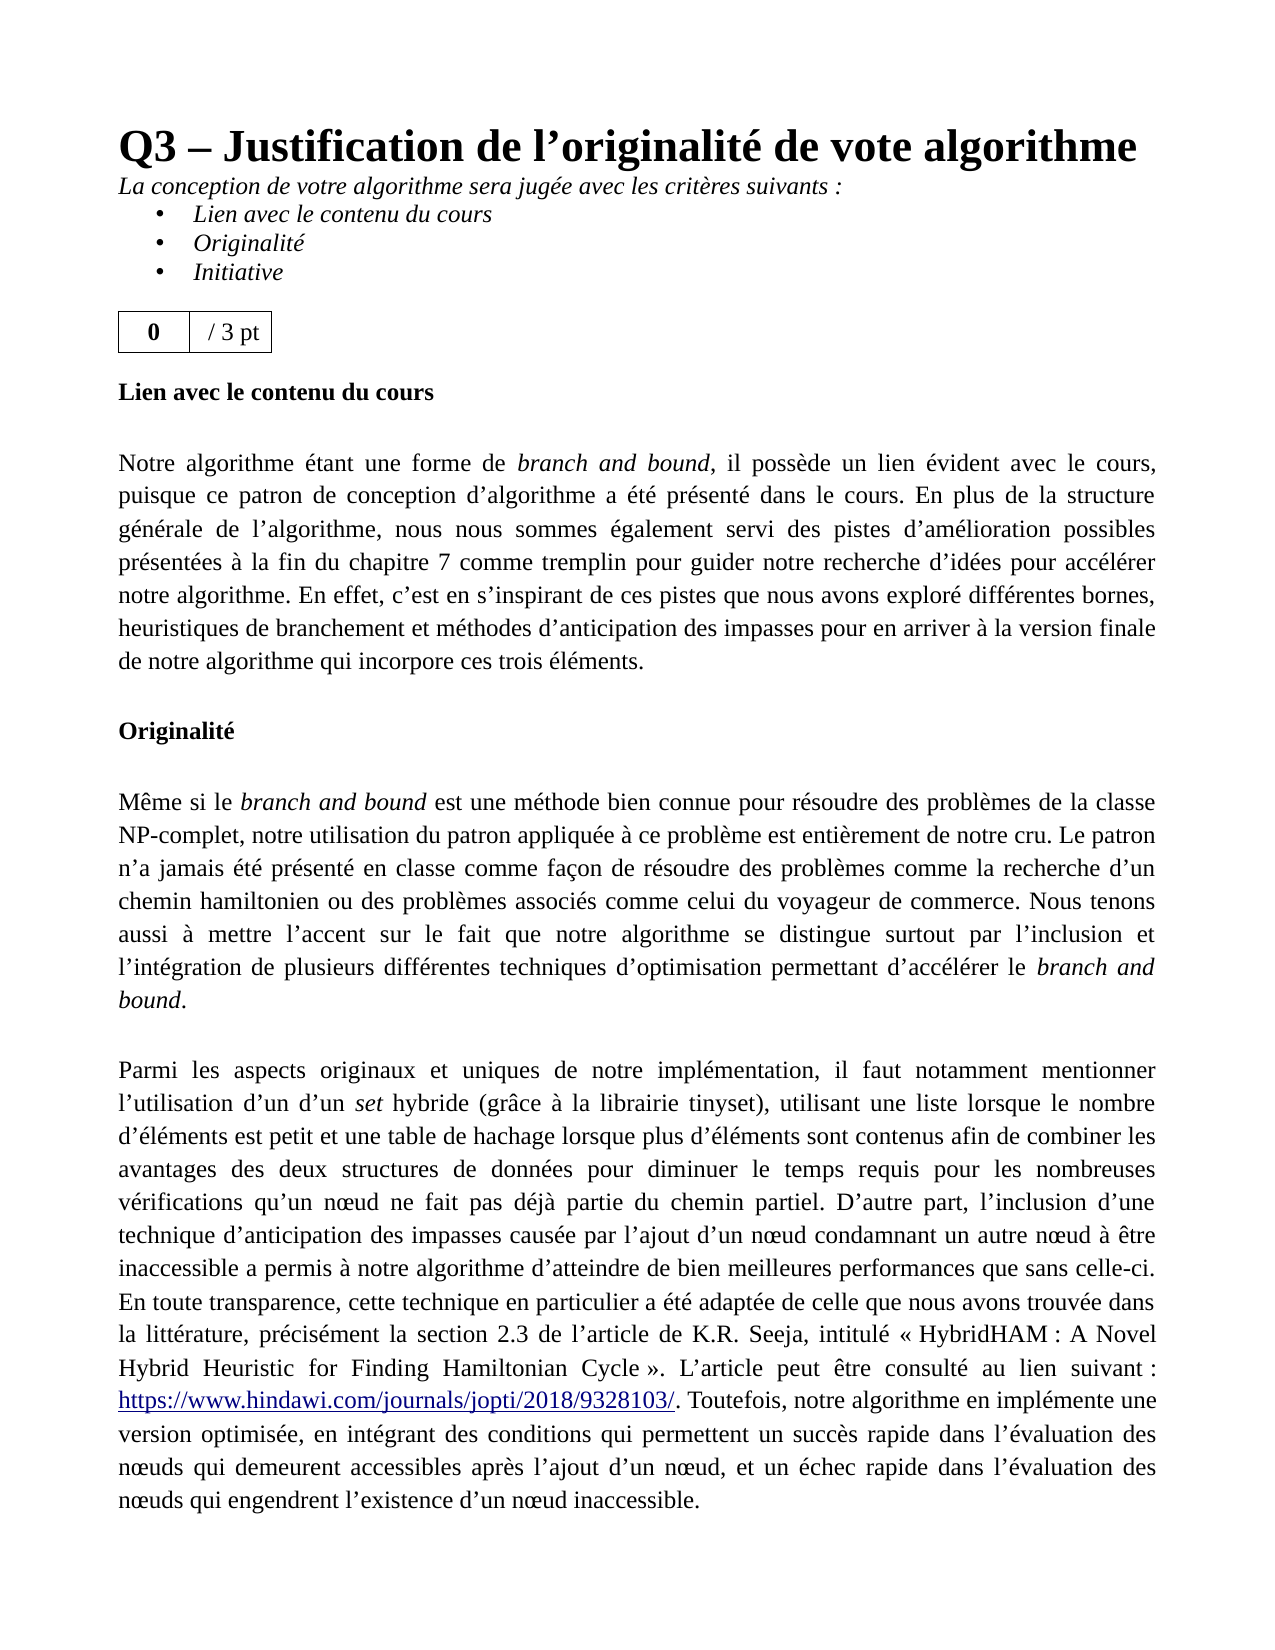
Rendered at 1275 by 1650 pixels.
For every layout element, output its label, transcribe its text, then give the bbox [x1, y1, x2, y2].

list Lien avec le contenu du cours [156, 199, 1157, 228]
table_header / 3 pt [190, 312, 271, 352]
text Parmi les aspects originaux et uniques de notre implémentation, il faut notamment mentionner l’utilisation d’un d’un set hybride (grâce à la librairie tinyset), utilisant une liste lorsque le nombre d’éléments est petit et une table de hachage lorsque plus d’éléments sont contenus afin de combiner les avantages des deux structures de données pour diminuer le temps requis pour les nombreuses vérifications qu’un nœud ne fait pas déjà partie du chemin partiel. D’autre part, l’inclusion d’une technique d’anticipation des impasses causée par l’ajout d’un nœud condamnant un autre nœud à être inaccessible a permis à notre algorithme d’atteindre de bien meilleures performances que sans celle-ci. En toute transparence, cette technique en particulier a été adaptée de celle que nous avons trouvée dans la littérature, précisément la section 2.3 de l’article de K.R. Seeja, intitulé « HybridHAM : A Novel Hybrid Heuristic for Finding Hamiltonian Cycle ». L’article peut être consulté au lien suivant : https://www.hindawi.com/journals/jopti/2018/9328103/. Toutefois, notre algorithme en implémente une version optimisée, en intégrant des conditions qui permettent un succès rapide dans l’évaluation des nœuds qui demeurent accessibles après l’ajout d’un nœud, et un échec rapide dans l’évaluation des nœuds qui engendrent l’existence d’un nœud inaccessible. [118, 1055, 1157, 1513]
list Initiative [156, 257, 1157, 286]
table_header 0 [119, 312, 189, 352]
text Même si le branch and bound est une méthode bien connue pour résoudre des problèmes de la classe NP-complet, notre utilisation du patron appliquée à ce problème est entièrement de notre cru. Le patron n’a jamais été présenté en classe comme façon de résoudre des problèmes comme la recherche d’un chemin hamiltonien ou des problèmes associés comme celui du voyageur de commerce. Nous tenons aussi à mettre l’accent sur le fait que notre algorithme se distingue surtout par l’inclusion et l’intégration de plusieurs différentes techniques d’optimisation permettant d’accélérer le branch and bound. [118, 787, 1157, 1014]
text La conception de votre algorithme sera jugée avec les critères suivants : [118, 171, 1157, 199]
text Lien avec le contenu du cours [118, 377, 1157, 406]
list Originalité [156, 228, 1157, 257]
text Notre algorithme étant une forme de branch and bound, il possède un lien évident avec le cours, puisque ce patron de conception d’algorithme a été présenté dans le cours. En plus de la structure générale de l’algorithme, nous nous sommes également servi des pistes d’amélioration possibles présentées à la fin du chapitre 7 comme tremplin pour guider notre recherche d’idées pour accélérer notre algorithme. En effet, c’est en s’inspirant de ces pistes que nous avons exploré différentes bornes, heuristiques de branchement et méthodes d’anticipation des impasses pour en arriver à la version finale de notre algorithme qui incorpore ces trois éléments. [118, 448, 1157, 674]
text Originalité [118, 716, 1157, 745]
subtitle Q3 – Justification de l’originalité de vote algorithme [118, 118, 1157, 171]
